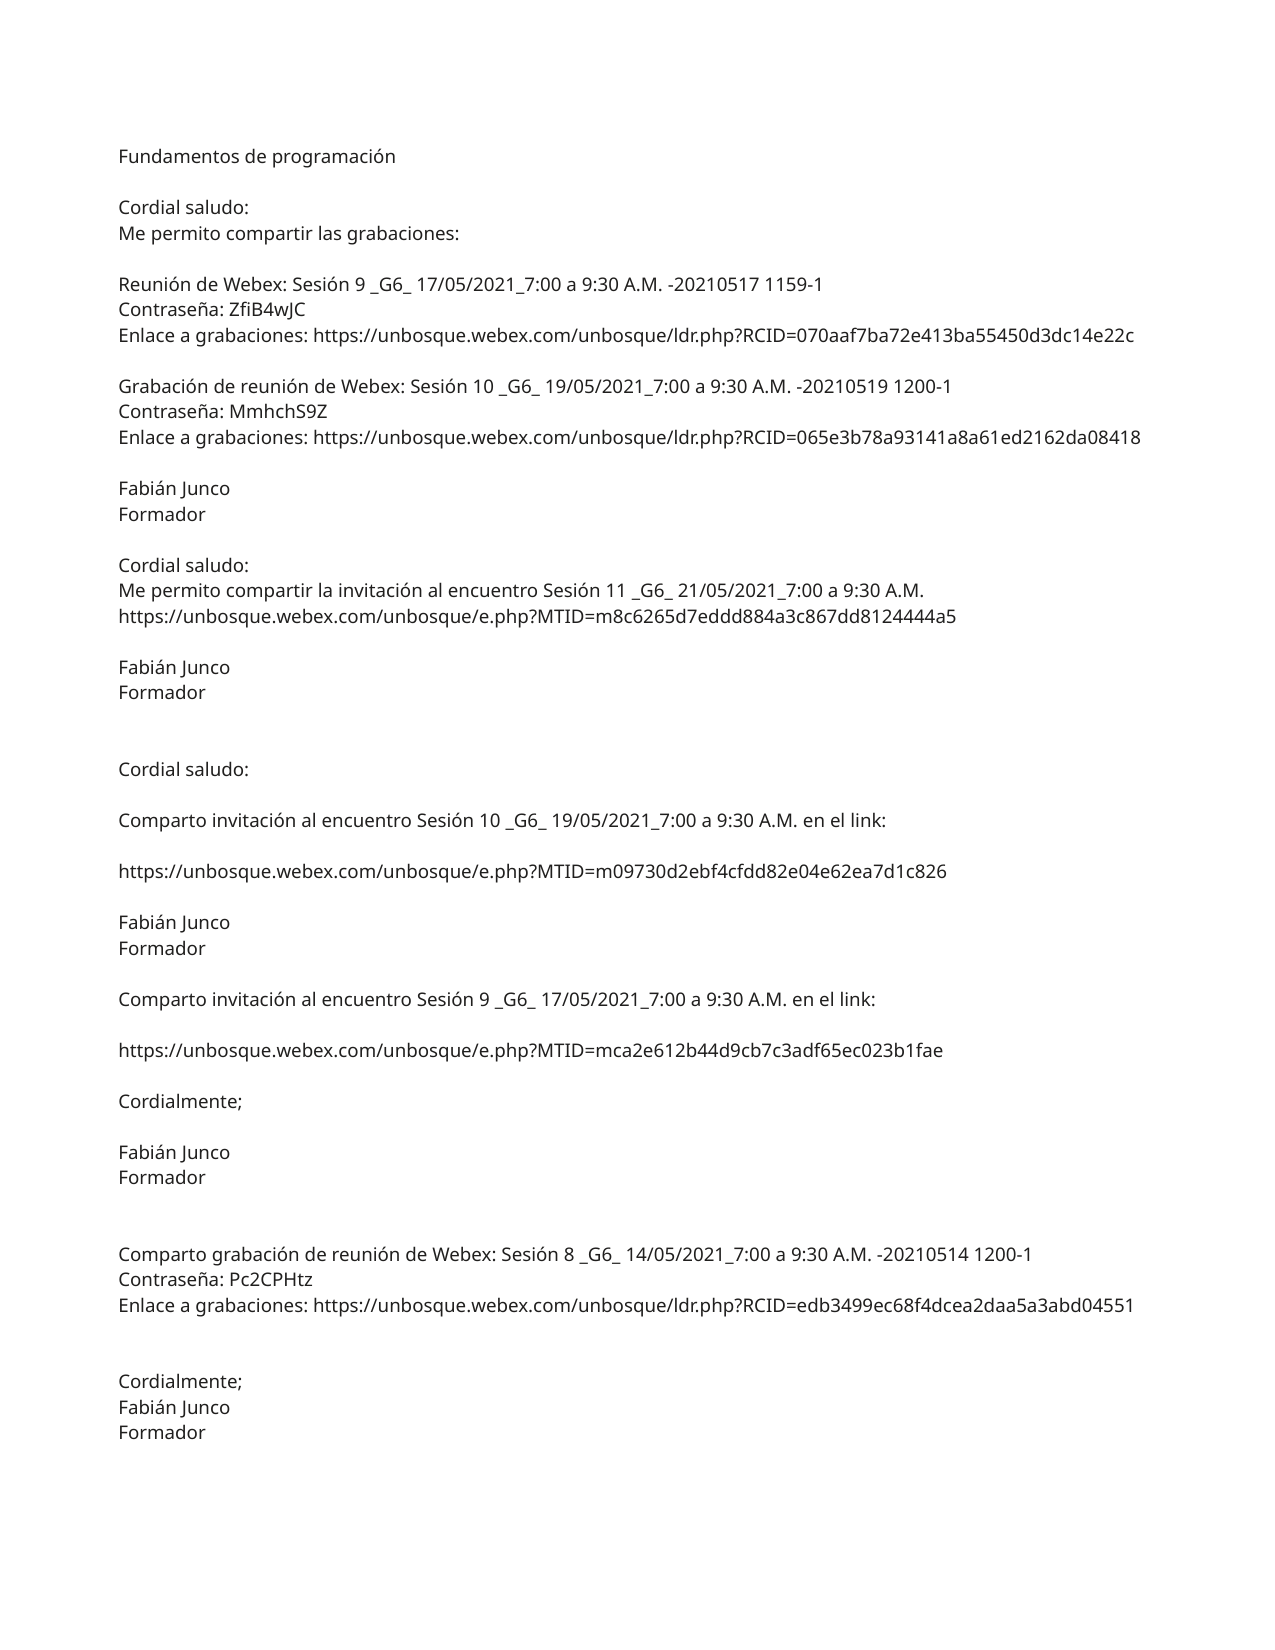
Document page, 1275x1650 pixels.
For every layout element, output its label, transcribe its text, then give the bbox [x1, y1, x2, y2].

text Comparto grabación de reunión de Webex: Sesión 8 _G6_ 14/05/2021_7:00 a 9:30 A.M. -20210514 1200-1 Contraseña: Pc2CPHtz Enlace a grabaciones: https://unbosque.webex.com/unbosque/ldr.php?RCID=edb3499ec68f4dcea2daa5a3abd04551 Cordialmente; Fabián Junco Formador [118, 1241, 1157, 1445]
text Cordial saludo: Me permito compartir las grabaciones: Reunión de Webex: Sesión 9 _G6_ 17/05/2021_7:00 a 9:30 A.M. -20210517 1159-1 Contraseña: ZfiB4wJC Enlace a grabaciones: https://unbosque.webex.com/unbosque/ldr.php?RCID=070aaf7ba72e413ba55450d3dc14e22c Grabación de reunión de Webex: Sesión 10 _G6_ 19/05/2021_7:00 a 9:30 A.M. -20210519 1200-1 Contraseña: MmhchS9Z Enlace a grabaciones: https://unbosque.webex.com/unbosque/ldr.php?RCID=065e3b78a93141a8a61ed2162da08418 Fabián Junco Formador [118, 195, 1157, 526]
text Comparto invitación al encuentro Sesión 9 _G6_ 17/05/2021_7:00 a 9:30 A.M. en el link: https://unbosque.webex.com/unbosque/e.php?MTID=mca2e612b44d9cb7c3adf65ec023b1fae Cordialmente; Fabián Junco Formador [118, 986, 1157, 1190]
text Fundamentos de programación [118, 144, 1157, 169]
text Cordial saludo: Comparto invitación al encuentro Sesión 10 _G6_ 19/05/2021_7:00 a 9:30 A.M. en el link: https://unbosque.webex.com/unbosque/e.php?MTID=m09730d2ebf4cfdd82e04e62ea7d1c826 Fabián Junco Formador [118, 756, 1157, 960]
text Cordial saludo: Me permito compartir la invitación al encuentro Sesión 11 _G6_ 21/05/2021_7:00 a 9:30 A.M. https://unbosque.webex.com/unbosque/e.php?MTID=m8c6265d7eddd884a3c867dd8124444a5 Fabián Junco Formador [118, 552, 1157, 731]
